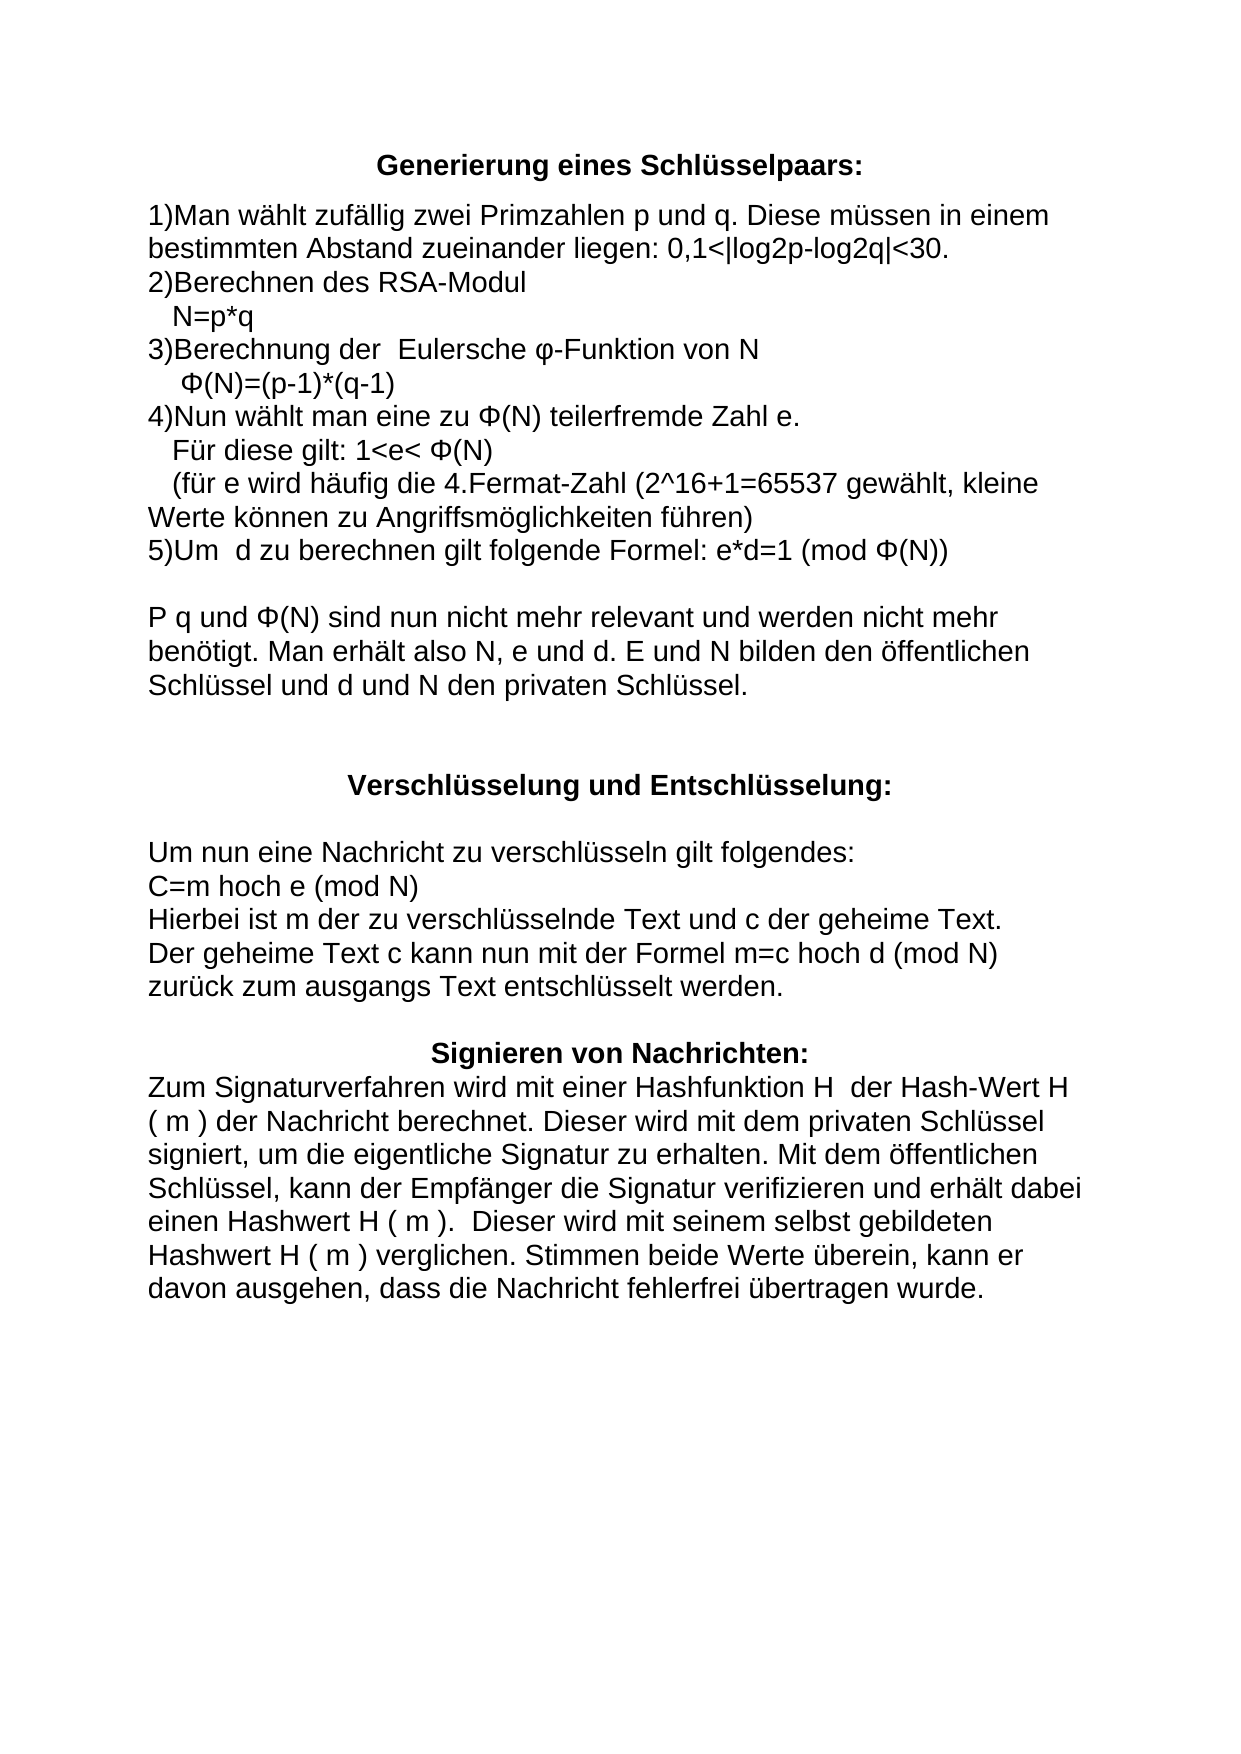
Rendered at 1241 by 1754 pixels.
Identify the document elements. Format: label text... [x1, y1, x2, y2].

text Φ(N)=(p-1)*(q-1) [148, 366, 1093, 399]
text 3)Berechnung der Eulersche φ-Funktion von N [148, 332, 1093, 366]
text Für diese gilt: 1<e< Φ(N) [148, 433, 1093, 466]
text Generierung eines Schlüsselpaars: [148, 148, 1093, 181]
text 1)Man wählt zufällig zwei Primzahlen p und q. Diese müssen in einem bestimmten Abstand zueinander liegen: 0,1<|log2p-log2q|<30. [148, 198, 1093, 265]
text C=m hoch e (mod N) [148, 869, 1093, 902]
text 2)Berechnen des RSA-Modul [148, 265, 1093, 298]
text Hierbei ist m der zu verschlüsselnde Text und c der geheime Text. [148, 902, 1093, 936]
text Verschlüsselung und Entschlüsselung: [148, 768, 1093, 802]
text (für e wird häufig die 4.Fermat-Zahl (2^16+1=65537 gewählt, kleine Werte können zu Angriffsmöglichkeiten führen) [148, 466, 1093, 533]
text Zum Signaturverfahren wird mit einer Hashfunktion H der Hash-Wert H ( m ) der Nachricht berechnet. Dieser wird mit dem privaten Schlüssel signiert, um die eigentliche Signatur zu erhalten. Mit dem öffentlichen Schlüssel, kann der Empfänger die Signatur verifizieren und erhält dabei einen Hashwert H ( m ). Dieser wird mit seinem selbst gebildeten Hashwert H ( m ) verglichen. Stimmen beide Werte überein, kann er davon ausgehen, dass die Nachricht fehlerfrei übertragen wurde. [148, 1070, 1093, 1305]
text Signieren von Nachrichten: [148, 1036, 1093, 1070]
text N=p*q [148, 298, 1093, 332]
text P q und Φ(N) sind nun nicht mehr relevant und werden nicht mehr benötigt. Man erhält also N, e und d. E und N bilden den öffentlichen Schlüssel und d und N den privaten Schlüssel. [148, 600, 1093, 701]
text Der geheime Text c kann nun mit der Formel m=c hoch d (mod N) zurück zum ausgangs Text entschlüsselt werden. [148, 936, 1093, 1003]
text Um nun eine Nachricht zu verschlüsseln gilt folgendes: [148, 835, 1093, 869]
text 4)Nun wählt man eine zu Φ(N) teilerfremde Zahl e. [148, 399, 1093, 433]
text 5)Um d zu berechnen gilt folgende Formel: e*d=1 (mod Φ(N)) [148, 533, 1093, 567]
